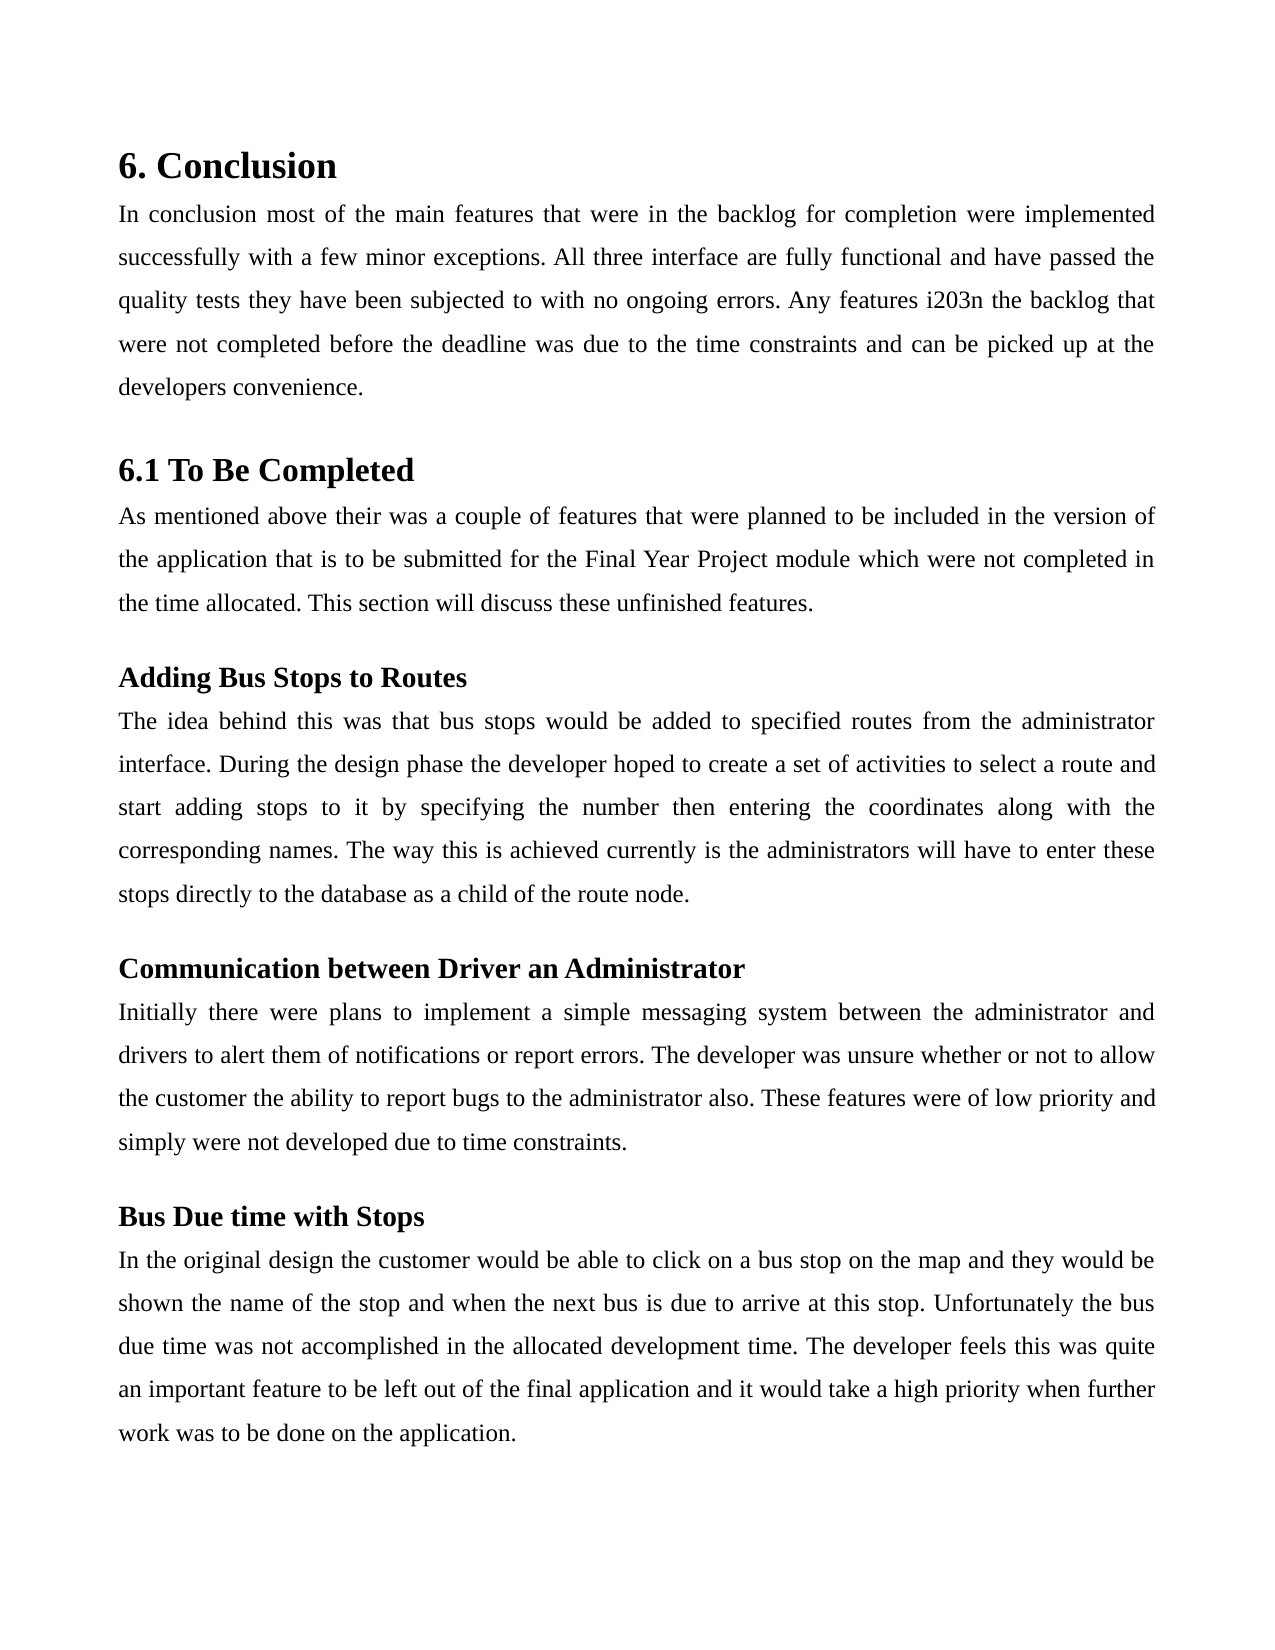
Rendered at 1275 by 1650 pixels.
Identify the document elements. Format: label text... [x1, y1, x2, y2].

text In conclusion most of the main features that were in the backlog for completion were implemented successfully with a few minor exceptions. All three interface are fully functional and have passed the quality tests they have been subjected to with no ongoing errors. Any features i203n the backlog that were not completed before the deadline was due to the time constraints and can be picked up at the developers convenience. [118, 199, 1157, 401]
subtitle Bus Due time with Stops [118, 1199, 1157, 1233]
text As mentioned above their was a couple of features that were planned to be included in the version of the application that is to be submitted for the Final Year Project module which were not completed in the time allocated. This section will discuss these unfinished features. [118, 501, 1157, 616]
text The idea behind this was that bus stops would be added to specified routes from the administrator interface. During the design phase the developer hoped to create a set of activities to select a route and start adding stops to it by specifying the number then entering the coordinates along with the corresponding names. The way this is achieved currently is the administrators will have to enter these stops directly to the database as a child of the route node. [118, 706, 1157, 907]
text In the original design the customer would be able to click on a bus stop on the map and they would be shown the name of the stop and when the next bus is due to arrive at this stop. Unfortunately the bus due time was not accomplished in the allocated development time. The developer feels this was quite an important feature to be left out of the final application and it would take a high priority when further work was to be done on the application. [118, 1245, 1157, 1446]
subtitle 6. Conclusion [118, 143, 1157, 187]
subtitle Communication between Driver an Administrator [118, 951, 1157, 985]
subtitle 6.1 To Be Completed [118, 450, 1157, 489]
text Initially there were plans to implement a simple messaging system between the administrator and drivers to alert them of notifications or report errors. The developer was unsure whether or not to allow the customer the ability to report bugs to the administrator also. These features were of low priority and simply were not developed due to time constraints. [118, 997, 1157, 1155]
subtitle Adding Bus Stops to Routes [118, 660, 1157, 694]
